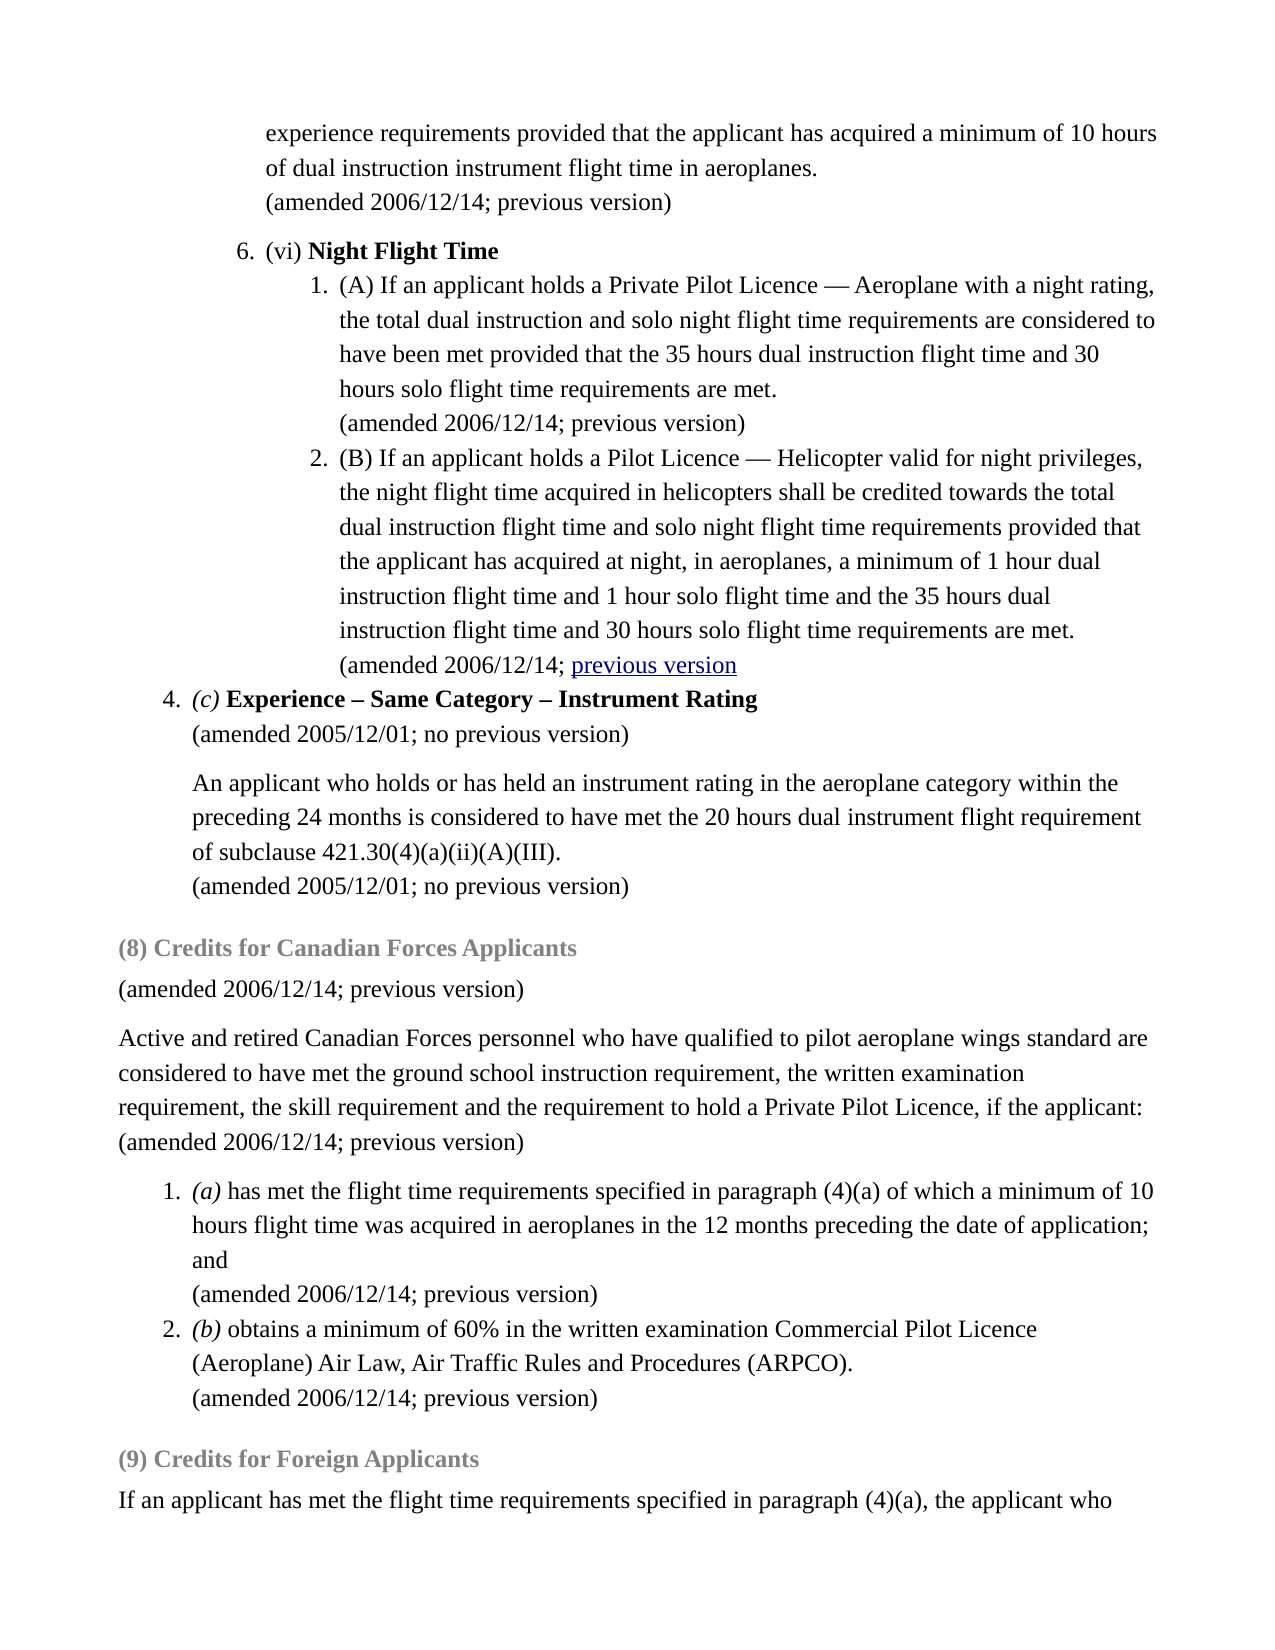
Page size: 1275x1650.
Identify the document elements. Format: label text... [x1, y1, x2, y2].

list (a) has met the flight time requirements specified in paragraph (4)(a) of which a minimum of 10 hours flight time was acquired in aeroplanes in the 12 months preceding the date of application; and (amended 2006/12/14; previous version) [162, 1176, 1157, 1308]
text If an applicant has met the flight time requirements specified in paragraph (4)(a), the applicant who [118, 1485, 1157, 1514]
text Active and retired Canadian Forces personnel who have qualified to pilot aeroplane wings standard are considered to have met the ground school instruction requirement, the written examination requirement, the skill requirement and the requirement to hold a Private Pilot Licence, if the applicant: (amended 2006/12/14; previous version) [118, 1023, 1157, 1155]
list (B) If an applicant holds a Pilot Licence — Helicopter valid for night privileges, the night flight time acquired in helicopters shall be credited towards the total dual instruction flight time and solo night flight time requirements provided that the applicant has acquired at night, in aeroplanes, a minimum of 1 hour dual instruction flight time and 1 hour solo flight time and the 35 hours dual instruction flight time and 30 hours solo flight time requirements are met. (amended 2006/12/14; previous version [309, 443, 1157, 679]
subtitle (8) Credits for Canadian Forces Applicants [118, 933, 1157, 962]
list (c) Experience – Same Category – Instrument Rating (amended 2005/12/01; no previous version) [162, 684, 1157, 748]
list (b) obtains a minimum of 60% in the written examination Commercial Pilot Licence (Aeroplane) Air Law, Air Traffic Rules and Procedures (ARPCO). (amended 2006/12/14; previous version) [162, 1314, 1157, 1411]
list An applicant who holds or has held an instrument rating in the aeroplane category within the preceding 24 months is considered to have met the 20 hours dual instrument flight requirement of subclause 421.30(4)(a)(ii)(A)(III). (amended 2005/12/01; no previous version) [162, 768, 1157, 900]
subtitle (9) Credits for Foreign Applicants [118, 1444, 1157, 1473]
text (amended 2006/12/14; previous version) [118, 974, 1157, 1003]
list experience requirements provided that the applicant has acquired a minimum of 10 hours of dual instruction instrument flight time in aeroplanes. (amended 2006/12/14; previous version) [236, 118, 1157, 216]
list (A) If an applicant holds a Private Pilot Licence — Aeroplane with a night rating, the total dual instruction and solo night flight time requirements are considered to have been met provided that the 35 hours dual instruction flight time and 30 hours solo flight time requirements are met. (amended 2006/12/14; previous version) [309, 271, 1157, 437]
list (vi) Night Flight Time [236, 236, 1157, 265]
